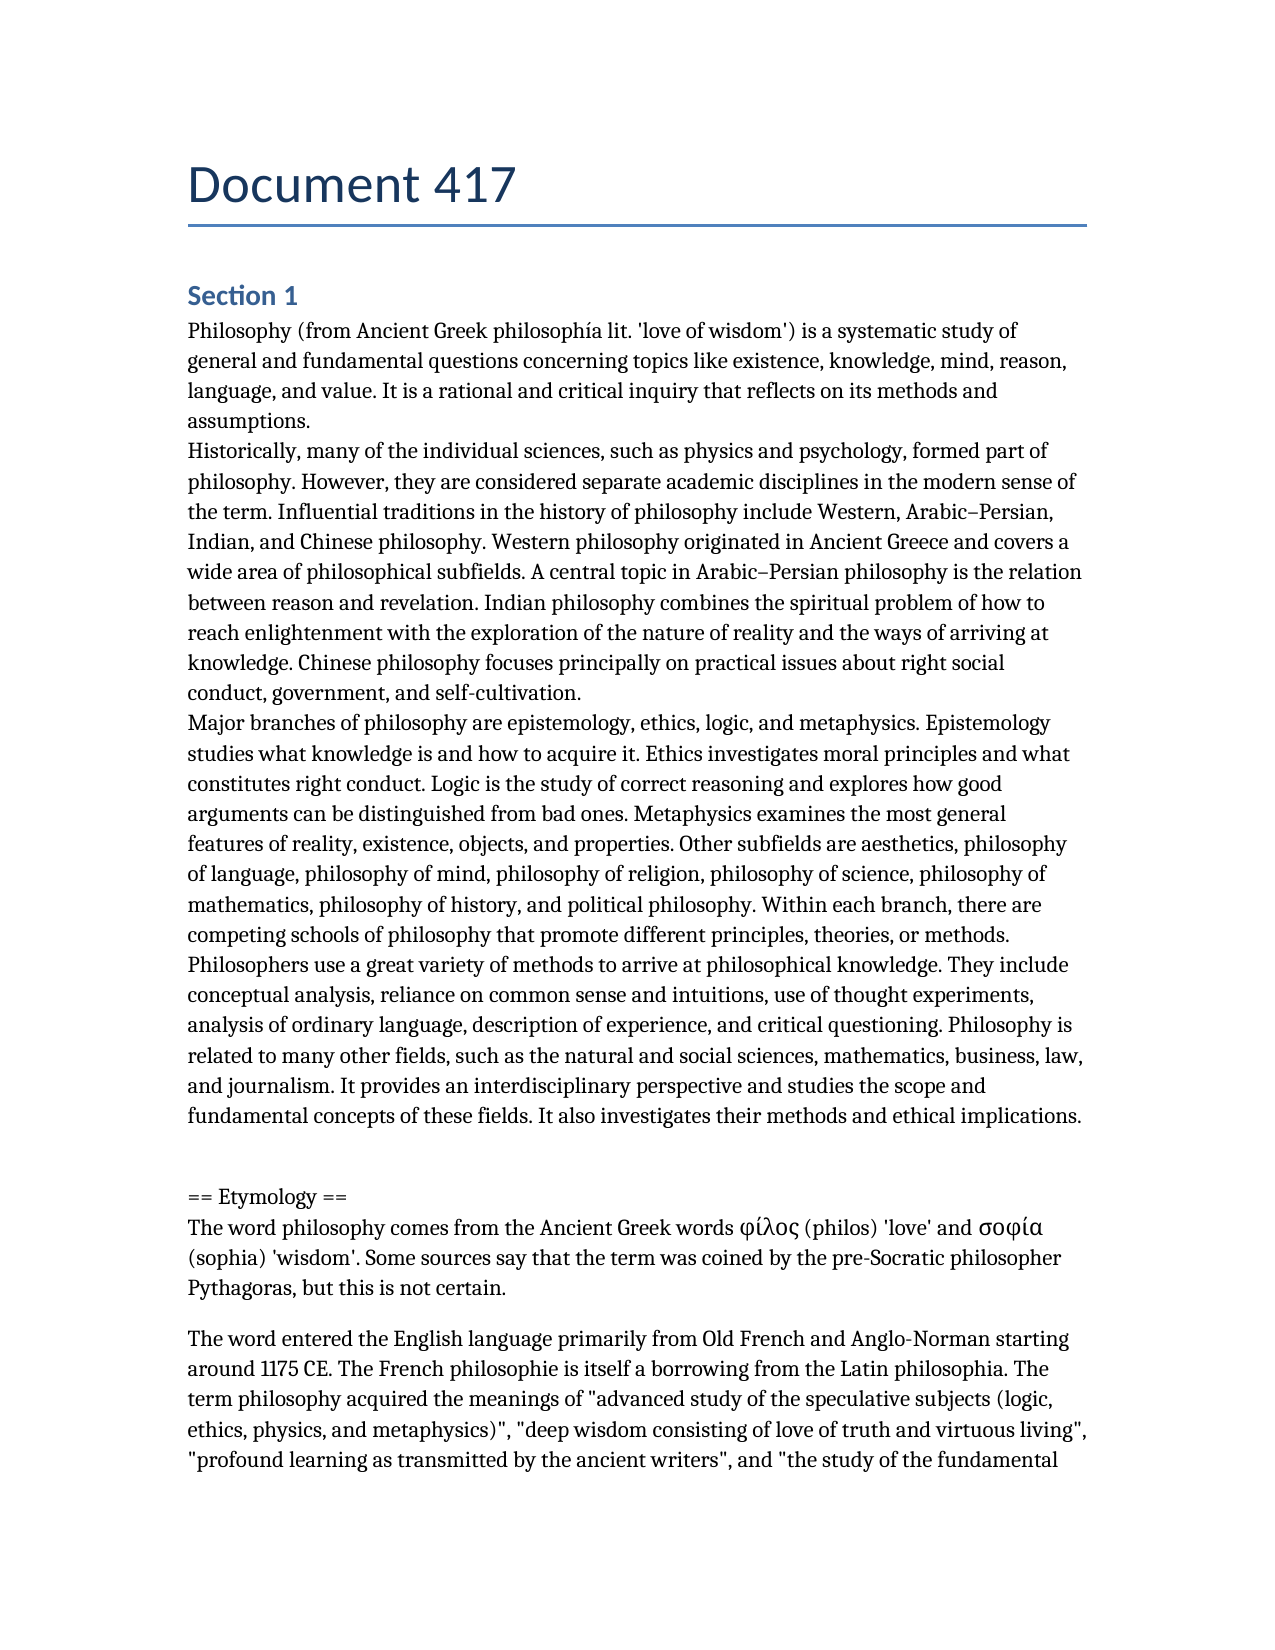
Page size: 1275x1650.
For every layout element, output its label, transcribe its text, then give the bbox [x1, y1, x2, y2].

title Document 417 [187, 150, 1087, 227]
text Philosophy (from Ancient Greek philosophía lit. 'love of wisdom') is a systematic study of general and fundamental questions concerning topics like existence, knowledge, mind, reason, language, and value. It is a rational and critical inquiry that reflects on its methods and assumptions. Historically, many of the individual sciences, such as physics and psychology, formed part of philosophy. However, they are considered separate academic disciplines in the modern sense of the term. Influential traditions in the history of philosophy include Western, Arabic–Persian, Indian, and Chinese philosophy. Western philosophy originated in Ancient Greece and covers a wide area of philosophical subfields. A central topic in Arabic–Persian philosophy is the relation between reason and revelation. Indian philosophy combines the spiritual problem of how to reach enlightenment with the exploration of the nature of reality and the ways of arriving at knowledge. Chinese philosophy focuses principally on practical issues about right social conduct, government, and self-cultivation. Major branches of philosophy are epistemology, ethics, logic, and metaphysics. Epistemology studies what knowledge is and how to acquire it. Ethics investigates moral principles and what constitutes right conduct. Logic is the study of correct reasoning and explores how good arguments can be distinguished from bad ones. Metaphysics examines the most general features of reality, existence, objects, and properties. Other subfields are aesthetics, philosophy of language, philosophy of mind, philosophy of religion, philosophy of science, philosophy of mathematics, philosophy of history, and political philosophy. Within each branch, there are competing schools of philosophy that promote different principles, theories, or methods. Philosophers use a great variety of methods to arrive at philosophical knowledge. They include conceptual analysis, reliance on common sense and intuitions, use of thought experiments, analysis of ordinary language, description of experience, and critical questioning. Philosophy is related to many other fields, such as the natural and social sciences, mathematics, business, law, and journalism. It provides an interdisciplinary perspective and studies the scope and fundamental concepts of these fields. It also investigates their methods and ethical implications. [187, 317, 1087, 1129]
text == Etymology == The word philosophy comes from the Ancient Greek words φίλος (philos) 'love' and σοφία (sophia) 'wisdom'. Some sources say that the term was coined by the pre-Socratic philosopher Pythagoras, but this is not certain. [187, 1154, 1087, 1301]
subtitle Section 1 [187, 277, 1087, 312]
text The word entered the English language primarily from Old French and Anglo-Norman starting around 1175 CE. The French philosophie is itself a borrowing from the Latin philosophia. The term philosophy acquired the meanings of "advanced study of the speculative subjects (logic, ethics, physics, and metaphysics)", "deep wisdom consisting of love of truth and virtuous living", "profound learning as transmitted by the ancient writers", and "the study of the fundamental [187, 1326, 1087, 1473]
